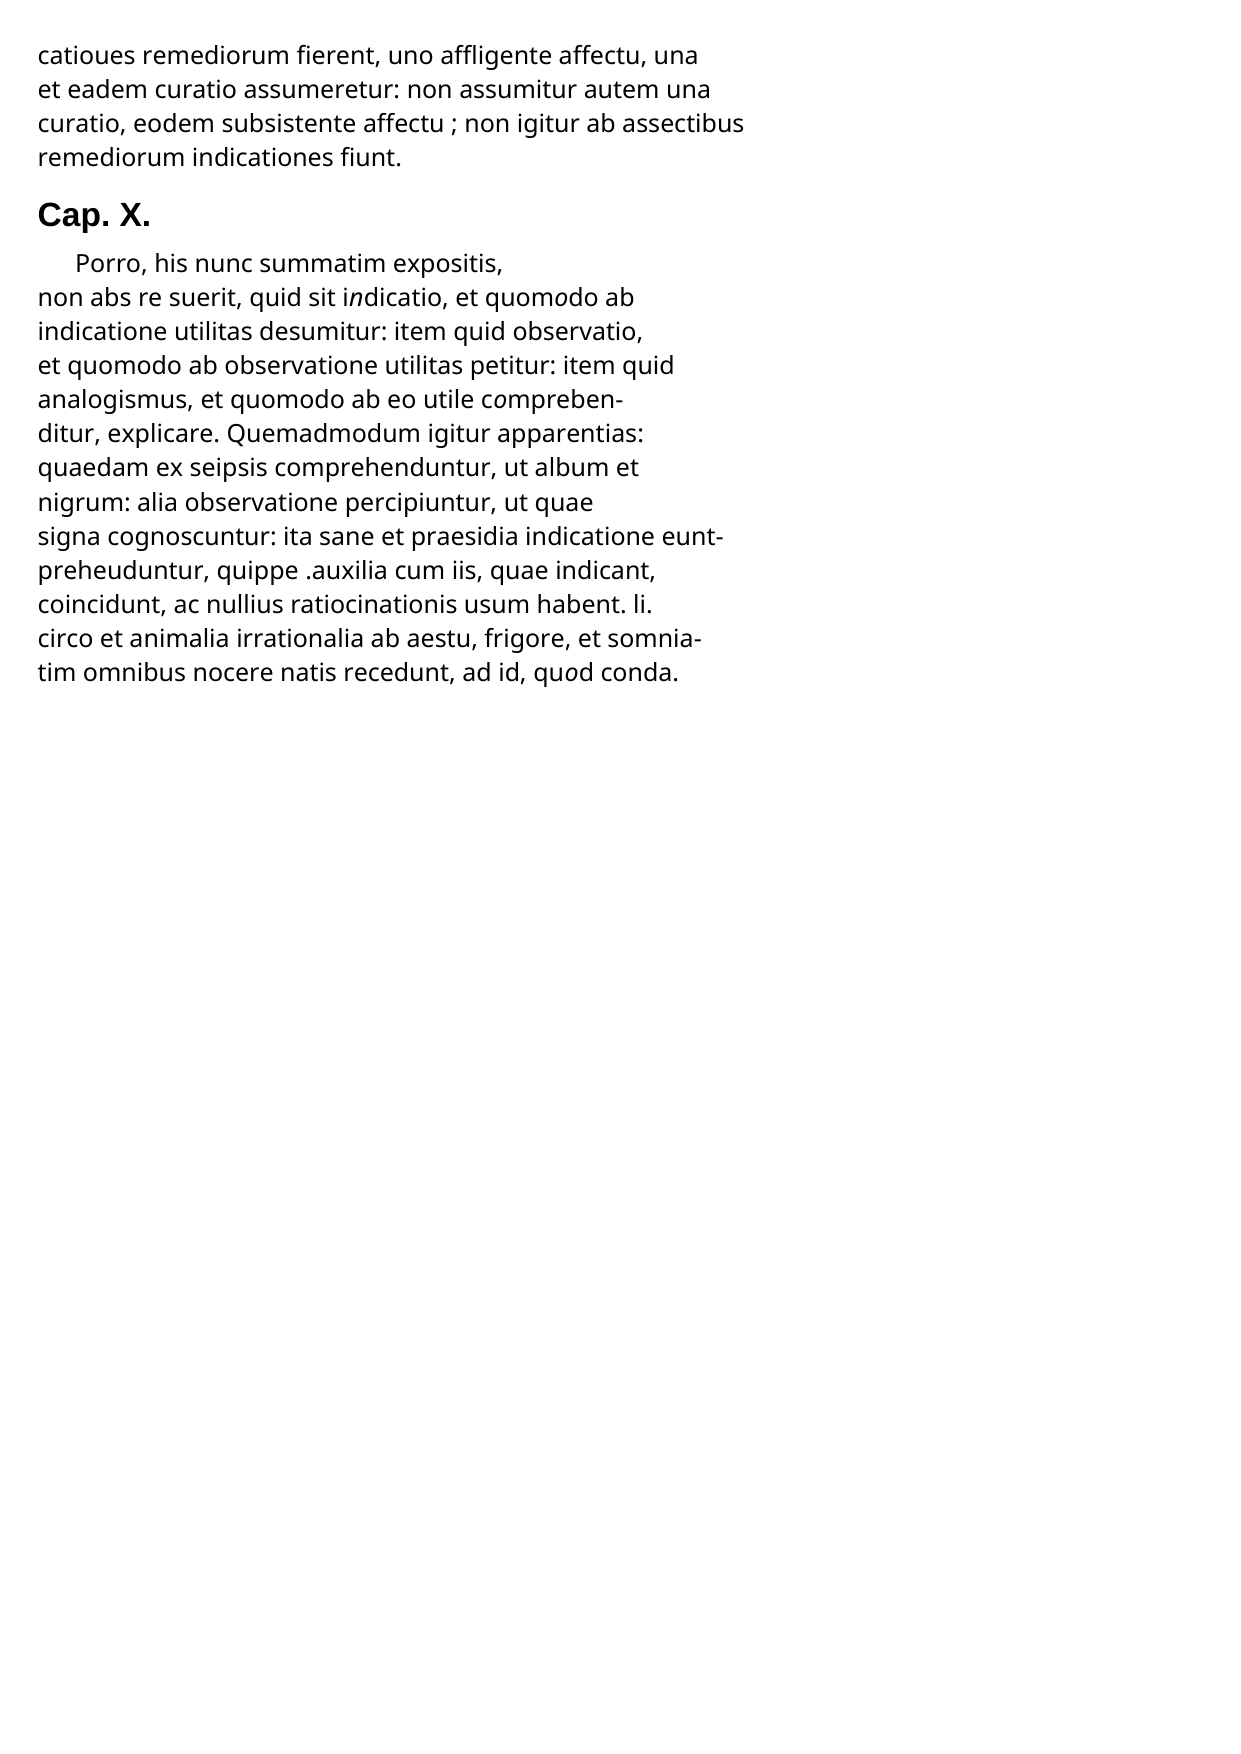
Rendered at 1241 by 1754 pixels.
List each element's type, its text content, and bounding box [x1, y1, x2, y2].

subtitle Cap. X. [37, 194, 1203, 233]
text catioues remediorum fierent, uno affligente affectu, una et eadem curatio assumeretur: non assumitur autem una curatio, eodem subsistente affectu ; non igitur ab assectibus remediorum indicationes fiunt. [37, 37, 1203, 174]
text Porro, his nunc summatim expositis, non abs re suerit, quid sit indicatio, et quomodo ab indicatione utilitas desumitur: item quid observatio, et quomodo ab observatione utilitas petitur: item quid analogismus, et quomodo ab eo utile compreben- ditur, explicare. Quemadmodum igitur apparentias: quaedam ex seipsis comprehenduntur, ut album et nigrum: alia observatione percipiuntur, ut quae signa cognoscuntur: ita sane et praesidia indicatione eunt- preheuduntur, quippe .auxilia cum iis, quae indicant, coincidunt, ac nullius ratiocinationis usum habent. li. circo et animalia irrationalia ab aestu, frigore, et somnia- tim omnibus nocere natis recedunt, ad id, quod conda. [37, 246, 1203, 688]
